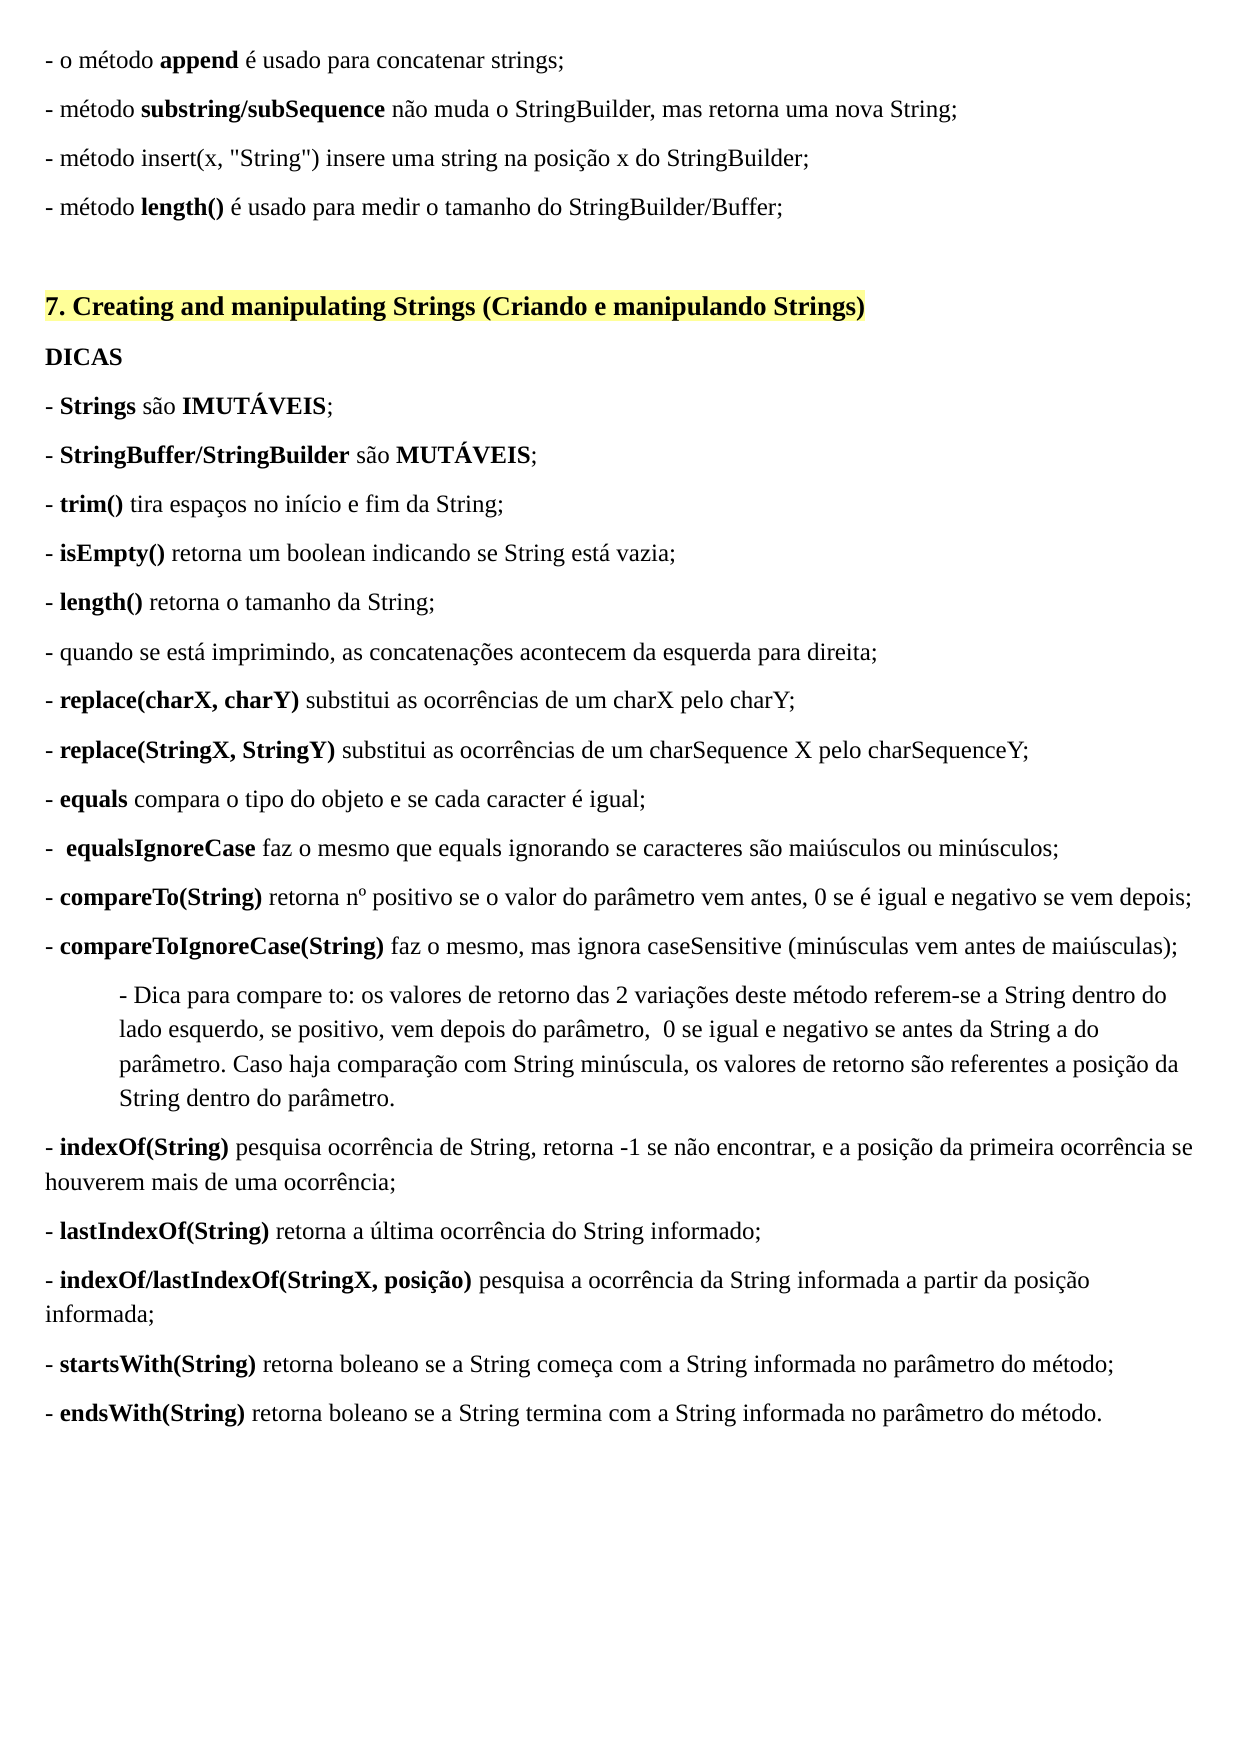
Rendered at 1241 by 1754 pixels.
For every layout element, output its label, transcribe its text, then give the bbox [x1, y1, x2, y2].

text - indexOf(String) pesquisa ocorrência de String, retorna -1 se não encontrar, e a posição da primeira ocorrência se houverem mais de uma ocorrência; [45, 1132, 1196, 1196]
text - replace(StringX, StringY) substitui as ocorrências de um charSequence X pelo charSequenceY; [45, 735, 1196, 763]
text DICAS [45, 342, 1196, 371]
text - o método append é usado para concatenar strings; [45, 45, 1196, 74]
text - compareToIgnoreCase(String) faz o mesmo, mas ignora caseSensitive (minúsculas vem antes de maiúsculas); [45, 931, 1196, 960]
text - quando se está imprimindo, as concatenações acontecem da esquerda para direita; [45, 637, 1196, 665]
text - isEmpty() retorna um boolean indicando se String está vazia; [45, 538, 1196, 567]
text - replace(charX, charY) substitui as ocorrências de um charX pelo charY; [45, 686, 1196, 714]
text - endsWith(String) retorna boleano se a String termina com a String informada no parâmetro do método. [45, 1398, 1196, 1426]
text 7. Creating and manipulating Strings (Criando e manipulando Strings) [45, 290, 1196, 321]
text - Dica para compare to: os valores de retorno das 2 variações deste método referem-se a String dentro do lado esquerdo, se positivo, vem depois do parâmetro, 0 se igual e negativo se antes da String a do parâmetro. Caso haja comparação com String minúscula, os valores de retorno são referentes a posição da String dentro do parâmetro. [45, 980, 1196, 1112]
text - método substring/subSequence não muda o StringBuilder, mas retorna uma nova String; [45, 94, 1196, 123]
text - trim() tira espaços no início e fim da String; [45, 489, 1196, 518]
text - indexOf/lastIndexOf(StringX, posição) pesquisa a ocorrência da String informada a partir da posição informada; [45, 1265, 1196, 1328]
text - Strings são IMUTÁVEIS; [45, 391, 1196, 420]
text - compareTo(String) retorna nº positivo se o valor do parâmetro vem antes, 0 se é igual e negativo se vem depois; [45, 882, 1196, 911]
text - equalsIgnoreCase faz o mesmo que equals ignorando se caracteres são maiúsculos ou minúsculos; [45, 833, 1196, 862]
text - método length() é usado para medir o tamanho do StringBuilder/Buffer; [45, 192, 1196, 221]
text - startsWith(String) retorna boleano se a String começa com a String informada no parâmetro do método; [45, 1349, 1196, 1377]
text - StringBuffer/StringBuilder são MUTÁVEIS; [45, 440, 1196, 469]
text - equals compara o tipo do objeto e se cada caracter é igual; [45, 784, 1196, 812]
text - lastIndexOf(String) retorna a última ocorrência do String informado; [45, 1216, 1196, 1245]
text - método insert(x, "String") insere uma string na posição x do StringBuilder; [45, 143, 1196, 172]
text - length() retorna o tamanho da String; [45, 587, 1196, 616]
